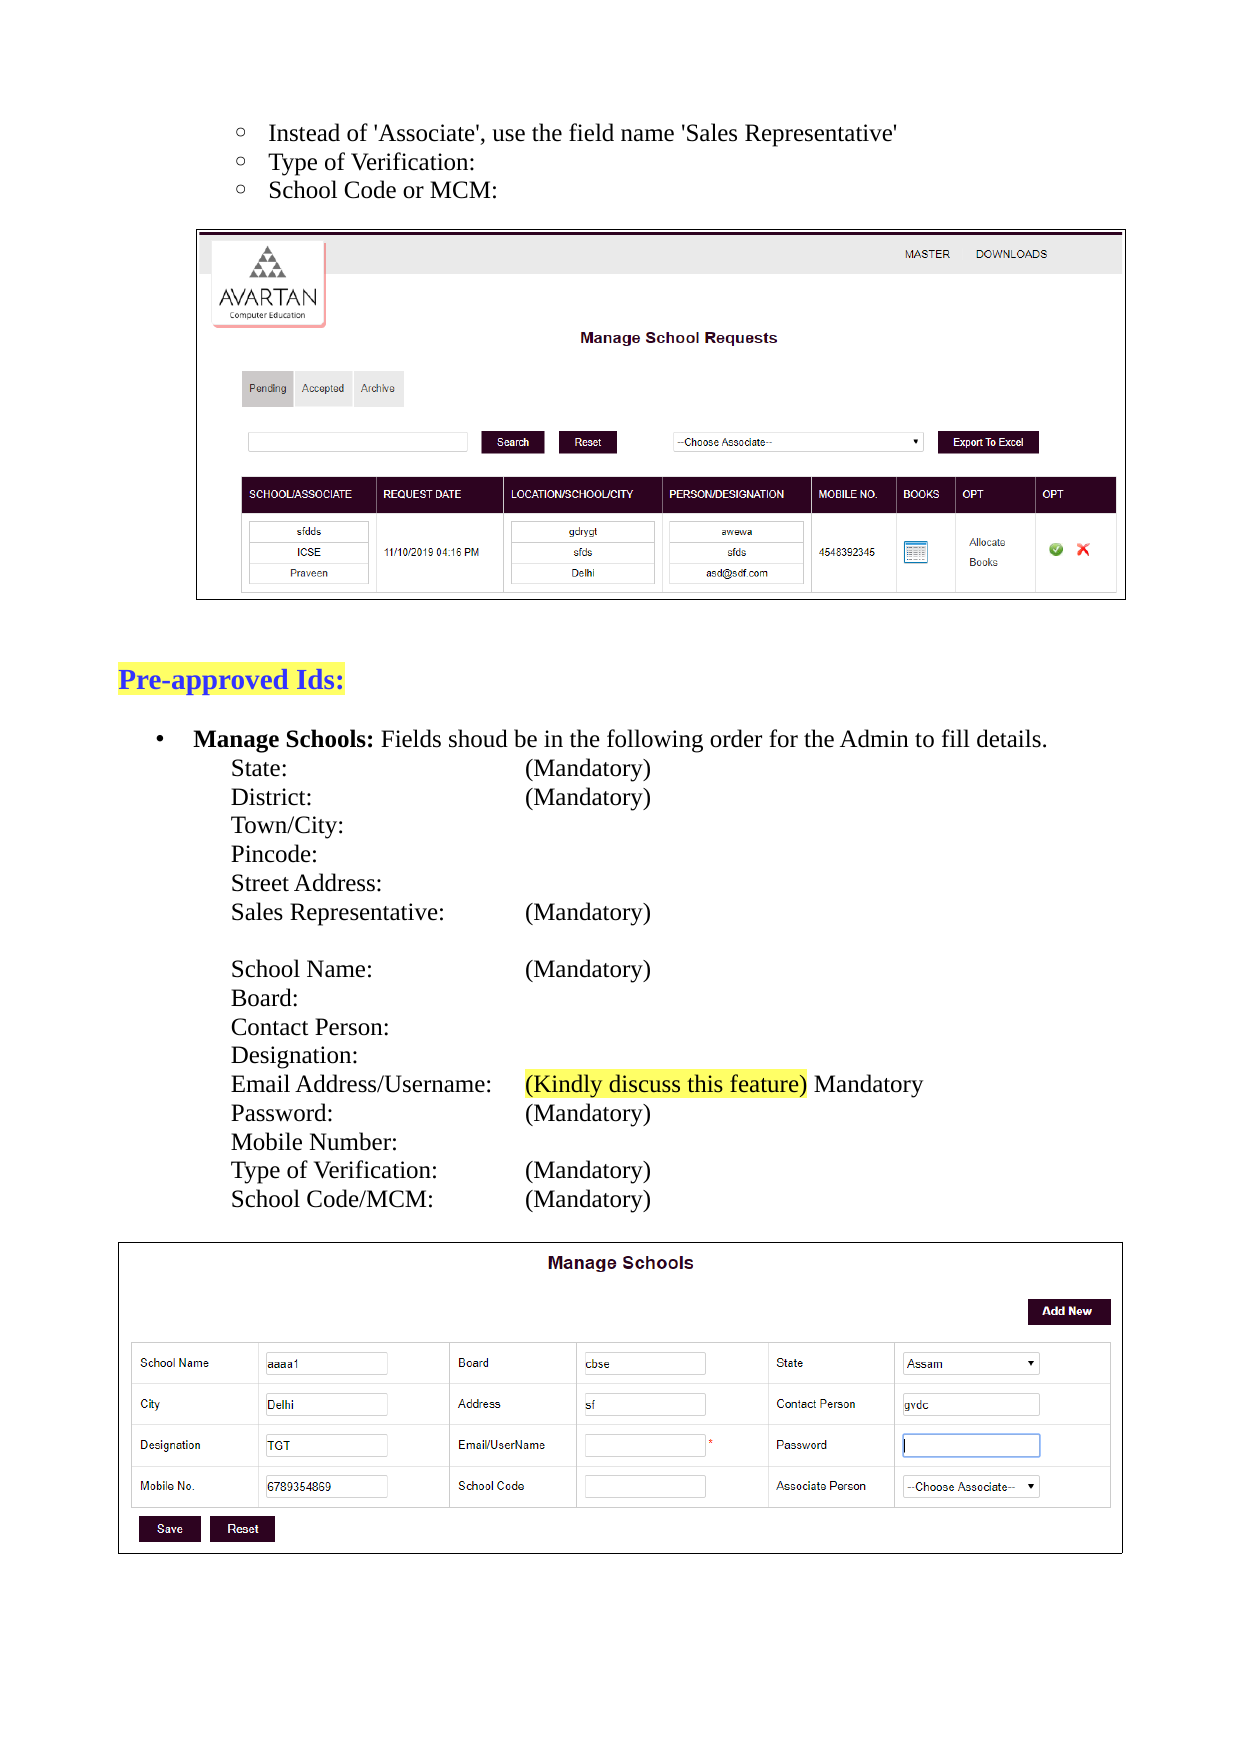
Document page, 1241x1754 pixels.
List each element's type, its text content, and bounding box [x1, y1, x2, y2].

picture [121, 1244, 1119, 1550]
text Pre-approved Ids: [118, 662, 1122, 695]
list State: (Mandatory) [193, 753, 1122, 782]
list Manage Schools: Fields shoud be in the following order for the Admin to fill details. [156, 724, 1122, 753]
list Type of Verification: (Mandatory) [193, 1155, 1122, 1184]
list Password: (Mandatory) [193, 1098, 1122, 1127]
list Instead of 'Associate', use the field name 'Sales Representative' [231, 118, 1122, 147]
list School Code or MCM: [231, 176, 1122, 204]
list Mobile Number: [193, 1127, 1122, 1155]
list District: (Mandatory) [193, 782, 1122, 810]
list Sales Representative: (Mandatory) [193, 897, 1122, 925]
list School Code/MCM: (Mandatory) [193, 1184, 1122, 1213]
list Contact Person: [193, 1012, 1122, 1040]
list Pincode: [193, 839, 1122, 868]
list Designation: [193, 1040, 1122, 1069]
list Street Address: [193, 868, 1122, 897]
picture [199, 232, 1123, 597]
list School Name: (Mandatory) [193, 954, 1122, 983]
list Email Address/Username: (Kindly discuss this feature) Mandatory [193, 1069, 1122, 1098]
list Town/City: [193, 810, 1122, 839]
list Board: [193, 983, 1122, 1012]
list Type of Verification: [231, 147, 1122, 176]
